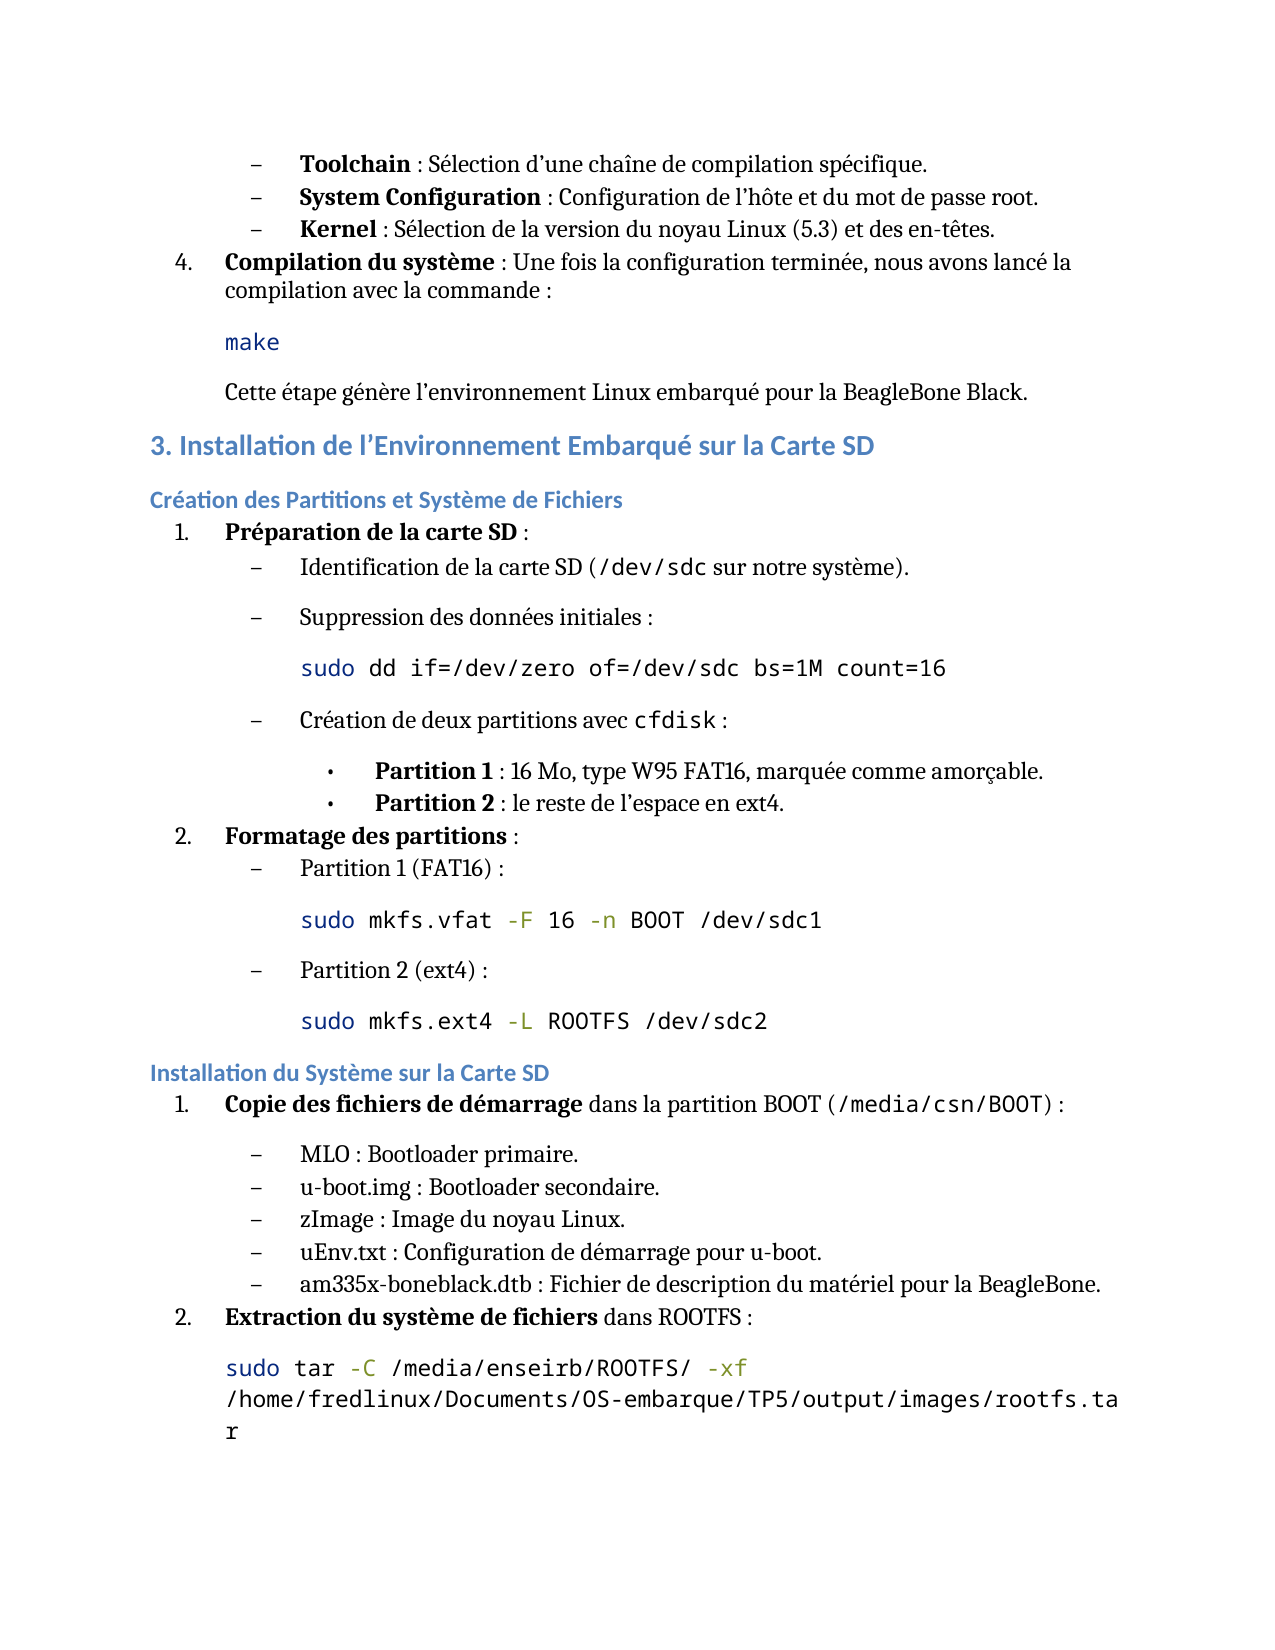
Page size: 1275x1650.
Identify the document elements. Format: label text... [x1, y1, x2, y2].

list Partition 2 : le reste de l’espace en ext4. [325, 789, 1125, 818]
list Kernel : Sélection de la version du noyau Linux (5.3) et des en-têtes. [250, 215, 1125, 244]
list Préparation de la carte SD : [175, 518, 1125, 547]
list am335x-boneblack.dtb : Fichier de description du matériel pour la BeagleBone. [250, 1270, 1125, 1299]
list sudo dd if=/dev/zero of=/dev/sdc bs=1M count=16 [250, 652, 1125, 684]
list Toolchain : Sélection d’une chaîne de compilation spécifique. [250, 150, 1125, 179]
list Partition 2 (ext4) : [250, 956, 1125, 984]
list sudo mkfs.ext4 -L ROOTFS /dev/sdc2 [250, 1005, 1125, 1037]
list make [175, 326, 1125, 357]
list sudo tar -C /media/enseirb/ROOTFS/ -xf /home/fredlinux/Documents/OS-embarque/TP5/output/images/rootfs.tar [175, 1352, 1125, 1446]
list sudo mkfs.vfat -F 16 -n BOOT /dev/sdc1 [250, 904, 1125, 935]
list System Configuration : Configuration de l’hôte et du mot de passe root. [250, 182, 1125, 211]
list Partition 1 (FAT16) : [250, 854, 1125, 883]
list Cette étape génère l’environnement Linux embarqué pour la BeagleBone Black. [175, 378, 1125, 407]
list Suppression des données initiales : [250, 603, 1125, 632]
subtitle Création des Partitions et Système de Fichiers [150, 484, 1125, 514]
list Copie des fichiers de démarrage dans la partition BOOT (/media/csn/BOOT) : [175, 1088, 1125, 1119]
list Partition 1 : 16 Mo, type W95 FAT16, marquée comme amorçable. [325, 757, 1125, 785]
list Extraction du système de fichiers dans ROOTFS : [175, 1302, 1125, 1331]
subtitle 3. Installation de l’Environnement Embarqué sur la Carte SD [150, 427, 1125, 463]
list Formatage des partitions : [175, 822, 1125, 850]
list uEnv.txt : Configuration de démarrage pour u-boot. [250, 1237, 1125, 1266]
list Identification de la carte SD (/dev/sdc sur notre système). [250, 551, 1125, 582]
list u-boot.img : Bootloader secondaire. [250, 1172, 1125, 1201]
list MLO : Bootloader primaire. [250, 1140, 1125, 1169]
list Compilation du système : Une fois la configuration terminée, nous avons lancé la compilation avec la commande : [175, 247, 1125, 305]
list zImage : Image du noyau Linux. [250, 1205, 1125, 1234]
subtitle Installation du Système sur la Carte SD [150, 1057, 1125, 1088]
list Création de deux partitions avec cfdisk : [250, 704, 1125, 736]
